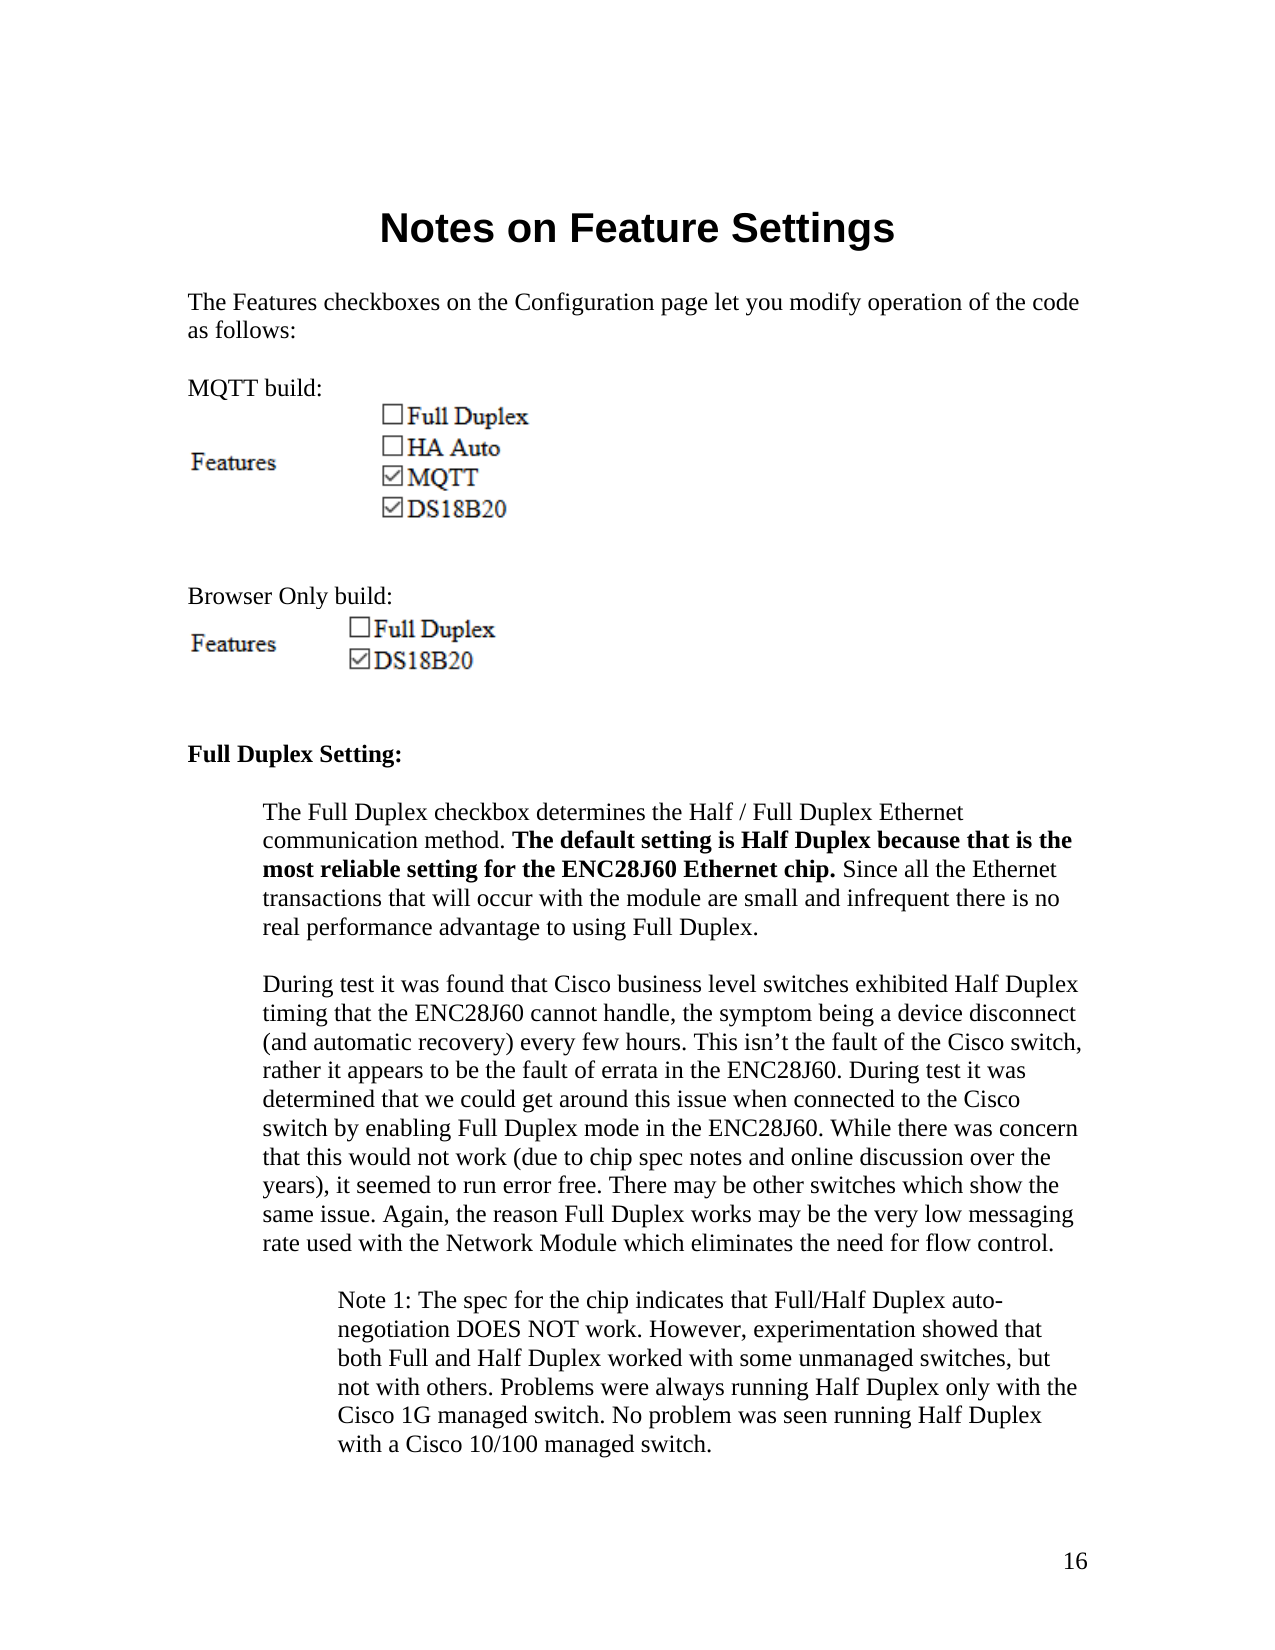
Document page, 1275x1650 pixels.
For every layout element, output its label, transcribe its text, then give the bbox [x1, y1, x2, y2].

text Browser Only build: [187, 581, 1087, 610]
text The Full Duplex checkbox determines the Half / Full Duplex Ethernet communication method. The default setting is Half Duplex because that is the most reliable setting for the ENC28J60 Ethernet chip. Since all the Ethernet transactions that will occur with the module are small and infrequent there is no real performance advantage to using Full Duplex. [262, 797, 1087, 941]
text During test it was found that Cisco business level switches exhibited Half Duplex timing that the ENC28J60 cannot handle, the symptom being a device disconnect (and automatic recovery) every few hours. This isn’t the fault of the Cisco switch, rather it appears to be the fault of errata in the ENC28J60. During test it was determined that we could get around this issue when connected to the Cisco switch by enabling Full Duplex mode in the ENC28J60. While there was concern that this would not work (due to chip spec notes and online discussion over the years), it seemed to run error free. There may be other switches which show the same issue. Again, the reason Full Duplex works may be the very low messaging rate used with the Network Module which eliminates the need for flow control. [262, 969, 1087, 1257]
text MQTT build: [187, 373, 1087, 402]
subtitle Notes on Feature Settings [187, 204, 1087, 252]
picture [187, 401, 555, 524]
picture [187, 609, 508, 682]
text Full Duplex Setting: [187, 739, 1087, 768]
text Note 1: The spec for the chip indicates that Full/Half Duplex auto-negotiation DOES NOT work. However, experimentation showed that both Full and Half Duplex worked with some unmanaged switches, but not with others. Problems were always running Half Duplex only with the Cisco 1G managed switch. No problem was seen running Half Duplex with a Cisco 10/100 managed switch. [337, 1286, 1087, 1458]
text The Features checkboxes on the Configuration page let you modify operation of the code as follows: [187, 287, 1087, 344]
